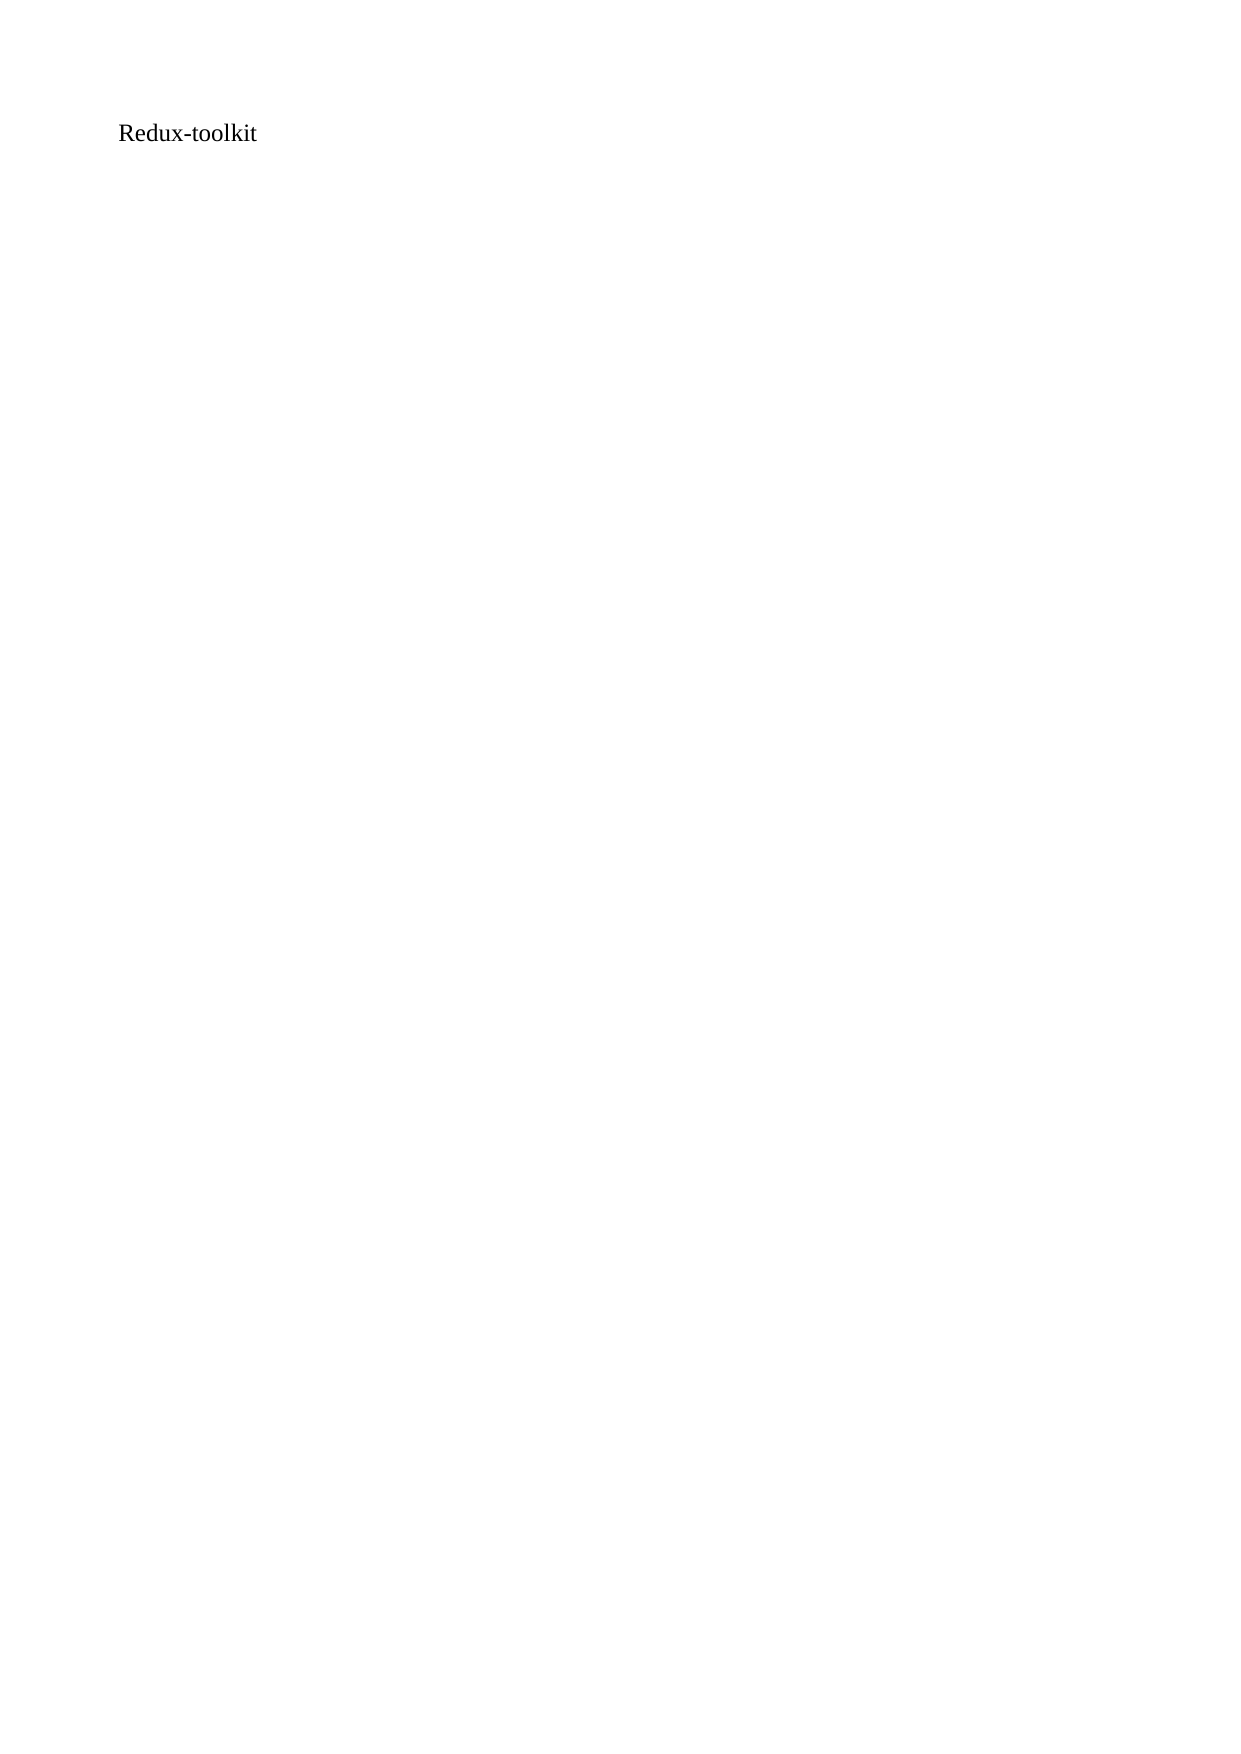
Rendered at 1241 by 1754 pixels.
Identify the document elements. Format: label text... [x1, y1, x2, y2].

text Redux-toolkit [118, 118, 1122, 147]
